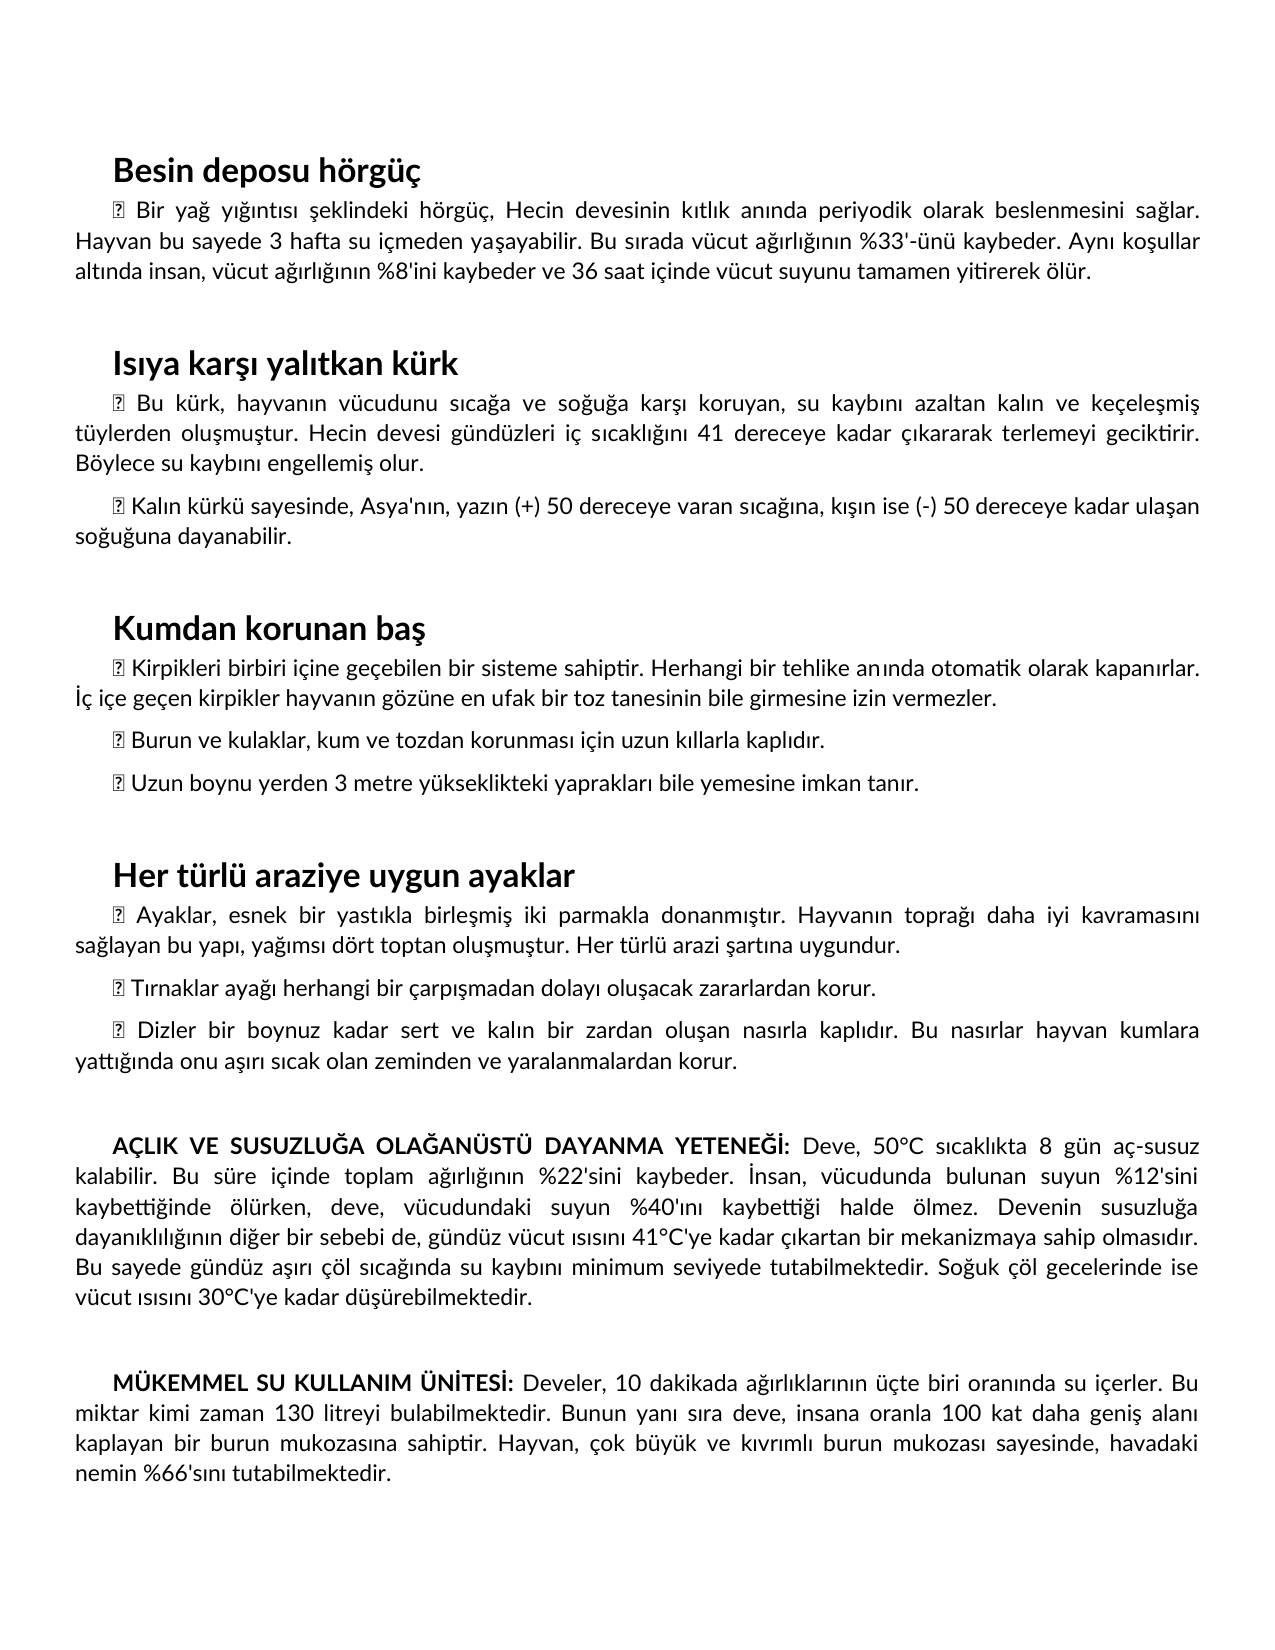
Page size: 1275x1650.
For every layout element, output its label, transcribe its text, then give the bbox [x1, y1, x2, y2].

text AÇLIK VE SUSUZLUĞA OLAĞANÜSTÜ DAYANMA YETENEĞİ: Deve, 50°C sıcaklıkta 8 gün aç-susuz kalabilir. Bu süre içinde toplam ağırlığının %22'sini kaybeder. İnsan, vücudunda bulunan suyun %12'sini kaybettiğinde ölürken, deve, vücudundaki suyun %40'ını kaybettiği halde ölmez. Devenin susuzluğa dayanıklılığının diğer bir sebebi de, gündüz vücut ısısını 41°C'ye kadar çıkartan bir mekanizmaya sahip olmasıdır. Bu sayede gündüz aşırı çöl sıcağında su kaybını minimum seviyede tutabilmektedir. Soğuk çöl gecelerinde ise vücut ısısını 30°C'ye kadar düşürebilmektedir. [75, 1132, 1200, 1310]
subtitle Isıya karşı yalıtkan kürk [112, 342, 1200, 382]
text  Kalın kürkü sayesinde, Asya'nın, yazın (+) 50 dereceye varan sıcağına, kışın ise (-) 50 dereceye kadar ulaşan soğuğuna dayanabilir. [75, 491, 1200, 549]
subtitle Besin deposu hörgüç [112, 150, 1200, 190]
subtitle Kumdan korunan baş [112, 607, 1200, 647]
text  Ayaklar, esnek bir yastıkla birleşmiş iki parmakla donanmıştır. Hayvanın toprağı daha iyi kavramasını sağlayan bu yapı, yağımsı dört toptan oluşmuştur. Her türlü arazi şartına uygundur. [75, 901, 1200, 958]
text MÜKEMMEL SU KULLANIM ÜNİTESİ: Develer, 10 dakikada ağırlıklarının üçte biri oranında su içerler. Bu miktar kimi zaman 130 litreyi bulabilmektedir. Bunun yanı sıra deve, insana oranla 100 kat daha geniş alanı kaplayan bir burun mukozasına sahiptir. Hayvan, çok büyük ve kıvrımlı burun mukozası sayesinde, havadaki nemin %66'sını tutabilmektedir. [75, 1368, 1200, 1486]
text  Burun ve kulaklar, kum ve tozdan korunması için uzun kıllarla kaplıdır. [75, 726, 1200, 754]
text  Kirpikleri birbiri içine geçebilen bir sisteme sahiptir. Herhangi bir tehlike anında otomatik olarak kapanırlar. İç içe geçen kirpikler hayvanın gözüne en ufak bir toz tanesinin bile girmesine izin vermezler. [75, 653, 1200, 711]
subtitle Her türlü araziye uygun ayaklar [112, 854, 1200, 894]
text  Bu kürk, hayvanın vücudunu sıcağa ve soğuğa karşı koruyan, su kaybını azaltan kalın ve keçeleşmiş tüylerden oluşmuştur. Hecin devesi gündüzleri iç sıcaklığını 41 dereceye kadar çıkararak terlemeyi geciktirir. Böylece su kaybını engellemiş olur. [75, 388, 1200, 476]
text  Uzun boynu yerden 3 metre yükseklikteki yaprakları bile yemesine imkan tanır. [75, 769, 1200, 796]
text  Bir yağ yığıntısı şeklindeki hörgüç, Hecin devesinin kıtlık anında periyodik olarak beslenmesini sağlar. Hayvan bu sayede 3 hafta su içmeden yaşayabilir. Bu sırada vücut ağırlığının %33'-ünü kaybeder. Aynı koşullar altında insan, vücut ağırlığının %8'ini kaybeder ve 36 saat içinde vücut suyunu tamamen yitirerek ölür. [75, 196, 1200, 284]
text  Tırnaklar ayağı herhangi bir çarpışmadan dolayı oluşacak zararlardan korur. [75, 973, 1200, 1001]
text  Dizler bir boynuz kadar sert ve kalın bir zardan oluşan nasırla kaplıdır. Bu nasırlar hayvan kumlara yattığında onu aşırı sıcak olan zeminden ve yaralanmalardan korur. [75, 1016, 1200, 1074]
